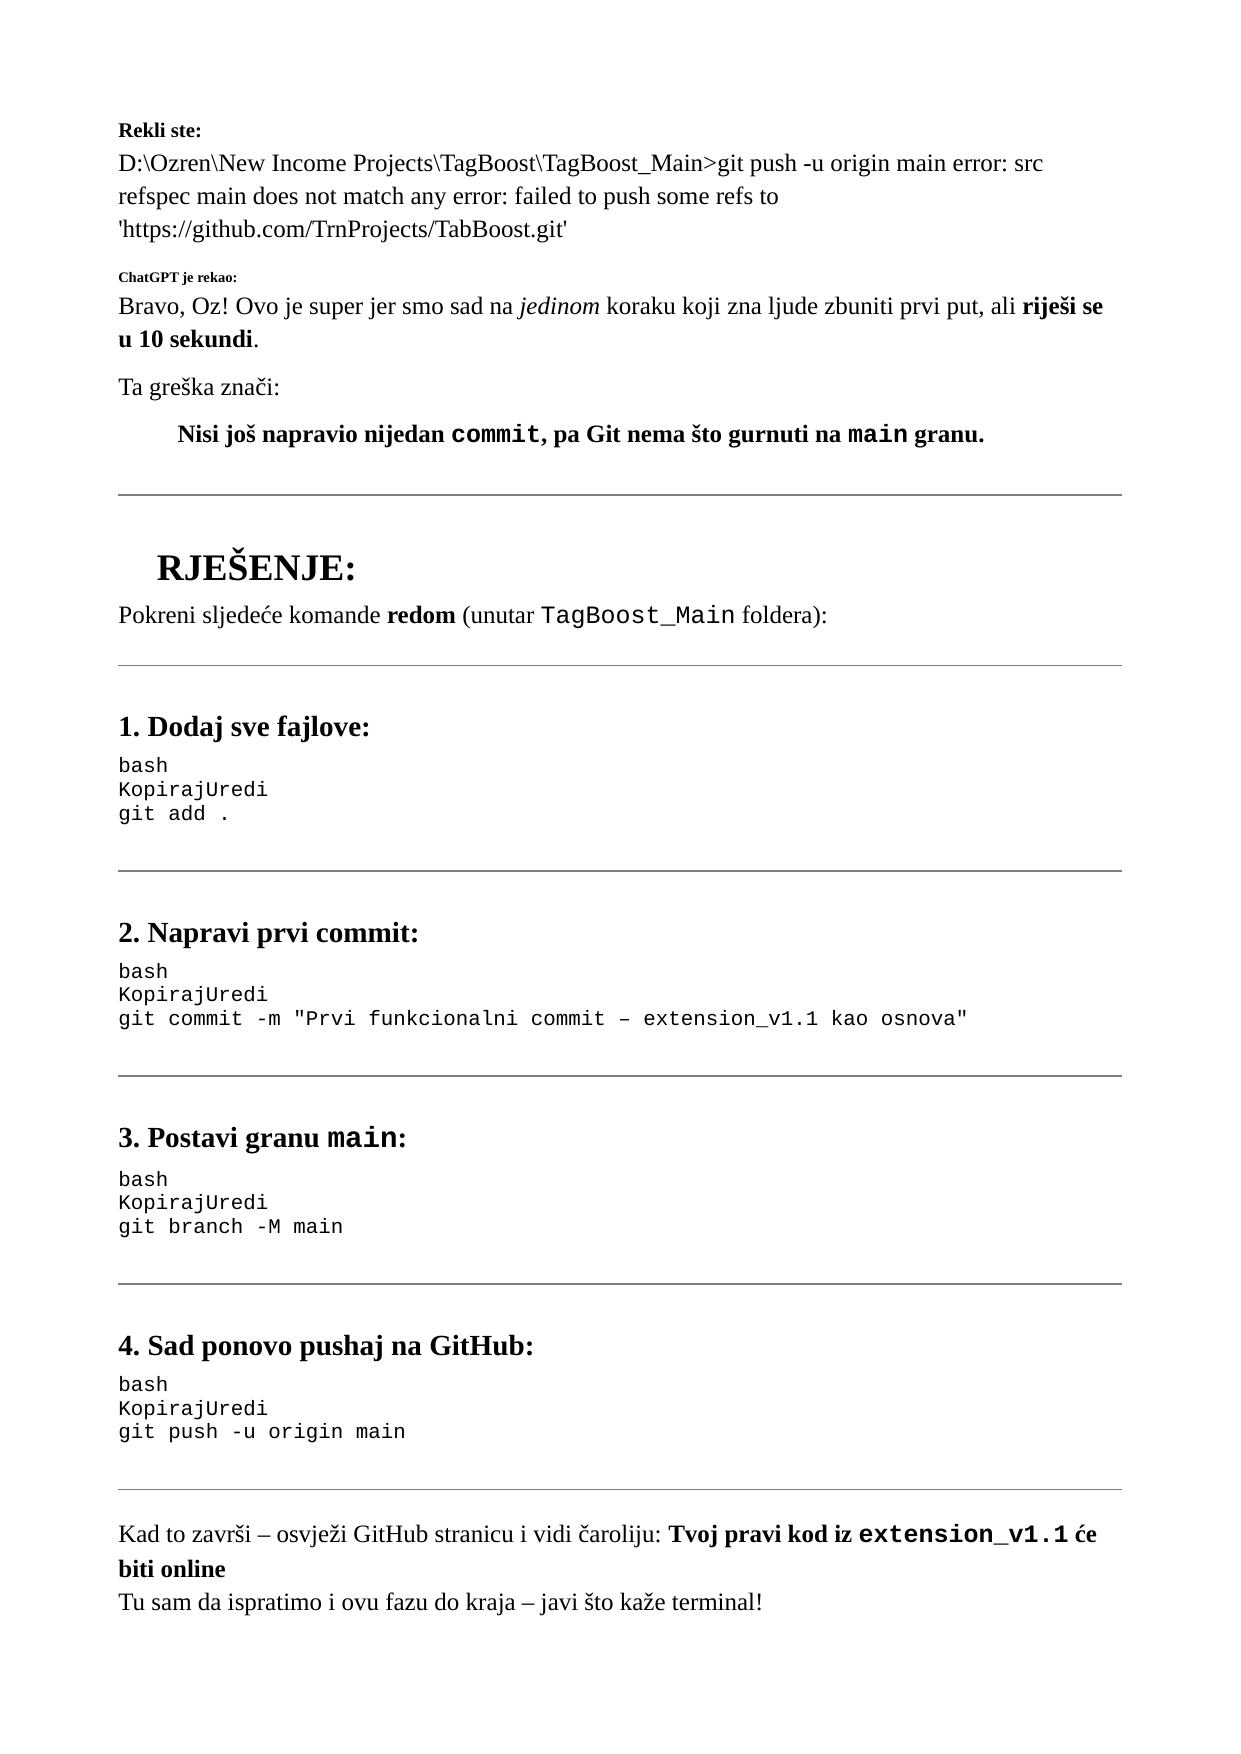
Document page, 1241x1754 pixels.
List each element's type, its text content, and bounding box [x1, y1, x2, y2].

text KopirajUredi [118, 1398, 1122, 1421]
text KopirajUredi [118, 1192, 1122, 1216]
subtitle 1. Dodaj sve fajlove: [118, 709, 1122, 743]
text git add . [118, 803, 1122, 826]
subtitle ✅ RJEŠENJE: [118, 545, 1122, 588]
text bash [118, 1374, 1122, 1398]
text bash [118, 756, 1122, 779]
subtitle ChatGPT je rekao: [118, 268, 1122, 285]
text Nisi još napravio nijedan commit, pa Git nema što gurnuti na main granu. [177, 419, 1063, 450]
subtitle 4. Sad ponovo pushaj na GitHub: [118, 1328, 1122, 1361]
subtitle Rekli ste: [118, 118, 1122, 142]
subtitle 2. Napravi prvi commit: [118, 915, 1122, 948]
text git branch -M main [118, 1216, 1122, 1239]
text KopirajUredi [118, 779, 1122, 803]
text Ta greška znači: [118, 372, 1122, 401]
text Bravo, Oz! Ovo je super jer smo sad na jedinom koraku koji zna ljude zbuniti prvi put, ali riješi se u 10 sekundi. [118, 291, 1122, 353]
text bash [118, 961, 1122, 984]
text git commit -m "Prvi funkcionalni commit – extension_v1.1 kao osnova" [118, 1008, 1122, 1032]
text D:\Ozren\New Income Projects\TagBoost\TagBoost_Main>git push -u origin main error: src refspec main does not match any error: failed to push some refs to 'https://github.com/TrnProjects/TabBoost.git' [118, 148, 1122, 243]
text bash [118, 1169, 1122, 1192]
text KopirajUredi [118, 984, 1122, 1008]
text git push -u origin main [118, 1421, 1122, 1445]
text Kad to završi – osvježi GitHub stranicu i vidi čaroliju: Tvoj pravi kod iz extension_v1.1 će biti online 🎯 Tu sam da ispratimo i ovu fazu do kraja – javi što kaže terminal! [118, 1519, 1122, 1616]
text Pokreni sljedeće komande redom (unutar TagBoost_Main foldera): [118, 601, 1122, 631]
subtitle 3. Postavi granu main: [118, 1120, 1122, 1156]
